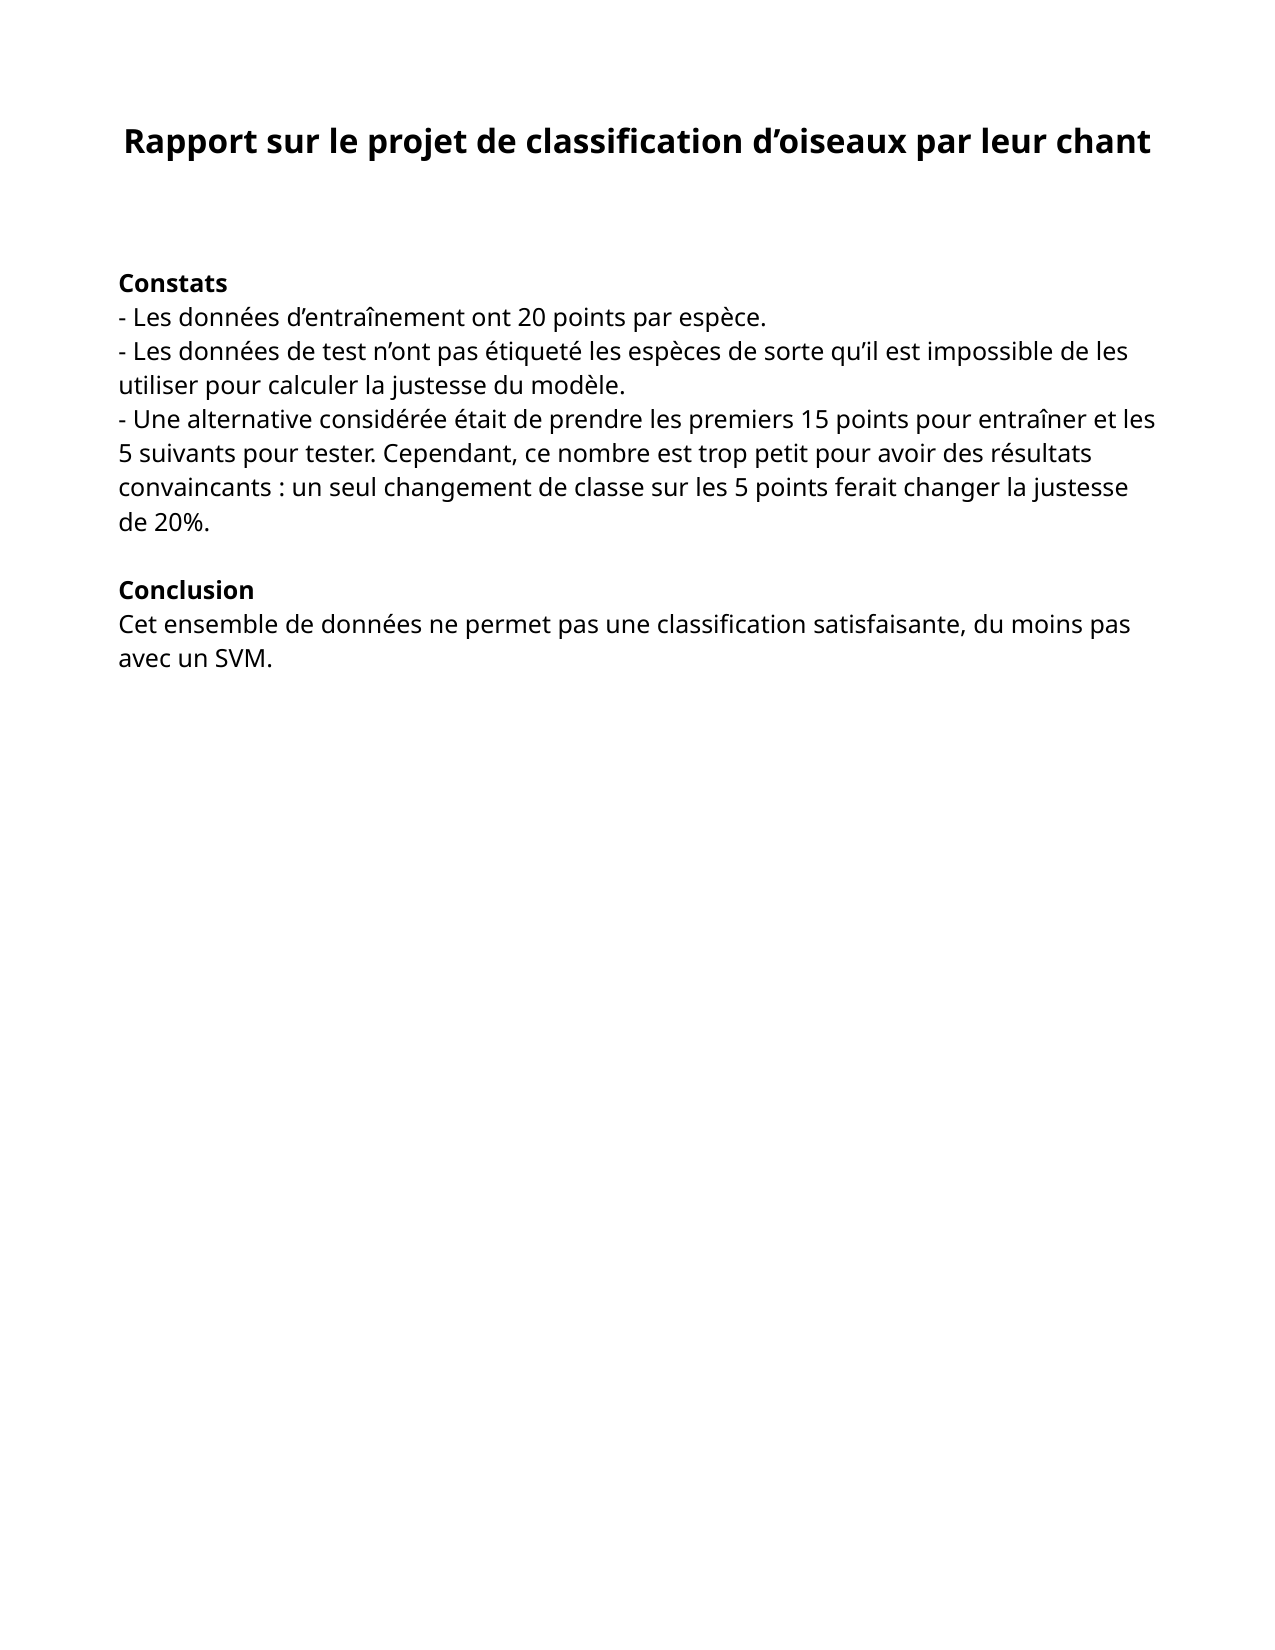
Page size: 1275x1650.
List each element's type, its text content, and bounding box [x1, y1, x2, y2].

text Cet ensemble de données ne permet pas une classification satisfaisante, du moins pas avec un SVM. [118, 606, 1157, 674]
text - Une alternative considérée était de prendre les premiers 15 points pour entraîner et les 5 suivants pour tester. Cependant, ce nombre est trop petit pour avoir des résultats convaincants : un seul changement de classe sur les 5 points ferait changer la justesse de 20%. [118, 402, 1157, 538]
text Conclusion [118, 572, 1157, 606]
text Rapport sur le projet de classification d’oiseaux par leur chant [118, 118, 1157, 163]
text - Les données d’entraînement ont 20 points par espèce. [118, 300, 1157, 334]
text Constats [118, 266, 1157, 300]
text - Les données de test n’ont pas étiqueté les espèces de sorte qu’il est impossible de les utiliser pour calculer la justesse du modèle. [118, 334, 1157, 402]
